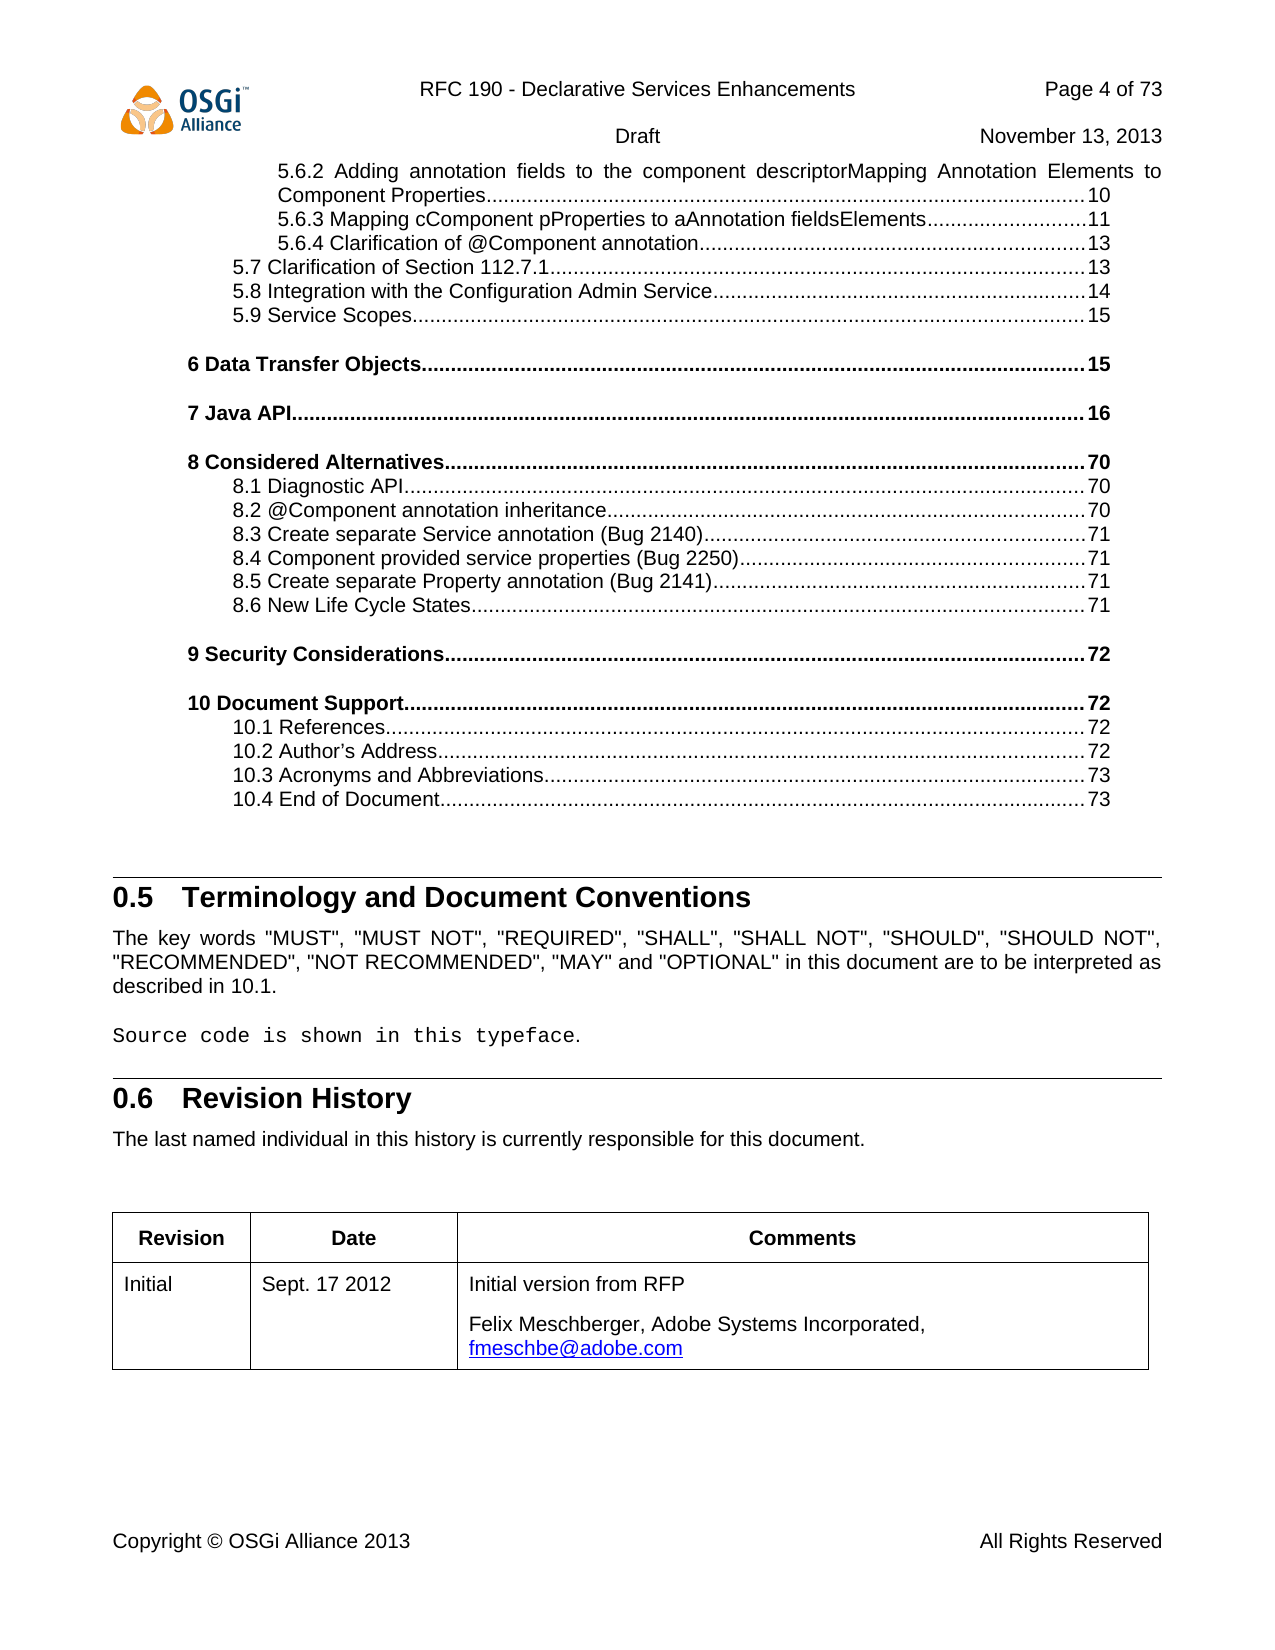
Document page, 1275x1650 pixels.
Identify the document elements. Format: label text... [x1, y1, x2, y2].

text 10.3 Acronyms and Abbreviations 73 [232, 763, 1162, 787]
text 8.1 Diagnostic API 70 [232, 473, 1162, 497]
text 8.3 Create separate Service annotation (Bug 2140) 71 [232, 521, 1162, 545]
table_cell Initial [113, 1263, 250, 1368]
text 8.6 New Life Cycle States 71 [232, 593, 1162, 617]
text 10.1 References 72 [232, 715, 1162, 739]
subtitle Revision History [112, 1079, 1162, 1114]
text 8.5 Create separate Property annotation (Bug 2141) 71 [232, 569, 1162, 593]
text 5.7 Clarification of Section 112.7.1 13 [232, 255, 1162, 279]
text 8 Considered Alternatives 70 [187, 449, 1162, 473]
text Source code is shown in this typeface. [112, 1023, 1162, 1048]
text 6 Data Transfer Objects 15 [187, 352, 1162, 376]
subtitle Terminology and Document Conventions [112, 878, 1162, 913]
table_header Comments [458, 1213, 1148, 1262]
text 5.6.2 Adding annotation fields to the component descriptorMapping Annotation Elements to Component Properties 10 [277, 159, 1162, 207]
table_cell Initial version from RFP Felix Meschberger, Adobe Systems Incorporated, fmeschbe@adobe.com [458, 1263, 1148, 1368]
text 8.2 @Component annotation inheritance 70 [232, 497, 1162, 521]
text 5.9 Service Scopes 15 [232, 303, 1162, 327]
text 9 Security Considerations 72 [187, 642, 1162, 666]
text 5.6.4 Clarification of @Component annotation 13 [277, 231, 1162, 255]
picture [113, 78, 257, 142]
text 10.4 End of Document 73 [232, 787, 1162, 811]
text 5.6.3 Mapping cComponent pProperties to aAnnotation fieldsElements 11 [277, 207, 1162, 231]
text 5.8 Integration with the Configuration Admin Service 14 [232, 279, 1162, 303]
text 10.2 Author’s Address 72 [232, 739, 1162, 763]
text 7 Java API 16 [187, 401, 1162, 424]
table_header Revision [113, 1213, 250, 1262]
table_cell Sept. 17 2012 [251, 1263, 457, 1368]
table_header Date [251, 1213, 457, 1262]
text 8.4 Component provided service properties (Bug 2250) 71 [232, 545, 1162, 569]
text The key words "MUST", "MUST NOT", "REQUIRED", "SHALL", "SHALL NOT", "SHOULD", "SHOULD NOT", "RECOMMENDED", "NOT RECOMMENDED", "MAY" and "OPTIONAL" in this document are to be interpreted as described in 1. [112, 926, 1162, 998]
text 10 Document Support 72 [187, 691, 1162, 715]
text The last named individual in this history is currently responsible for this document. [112, 1127, 1162, 1151]
